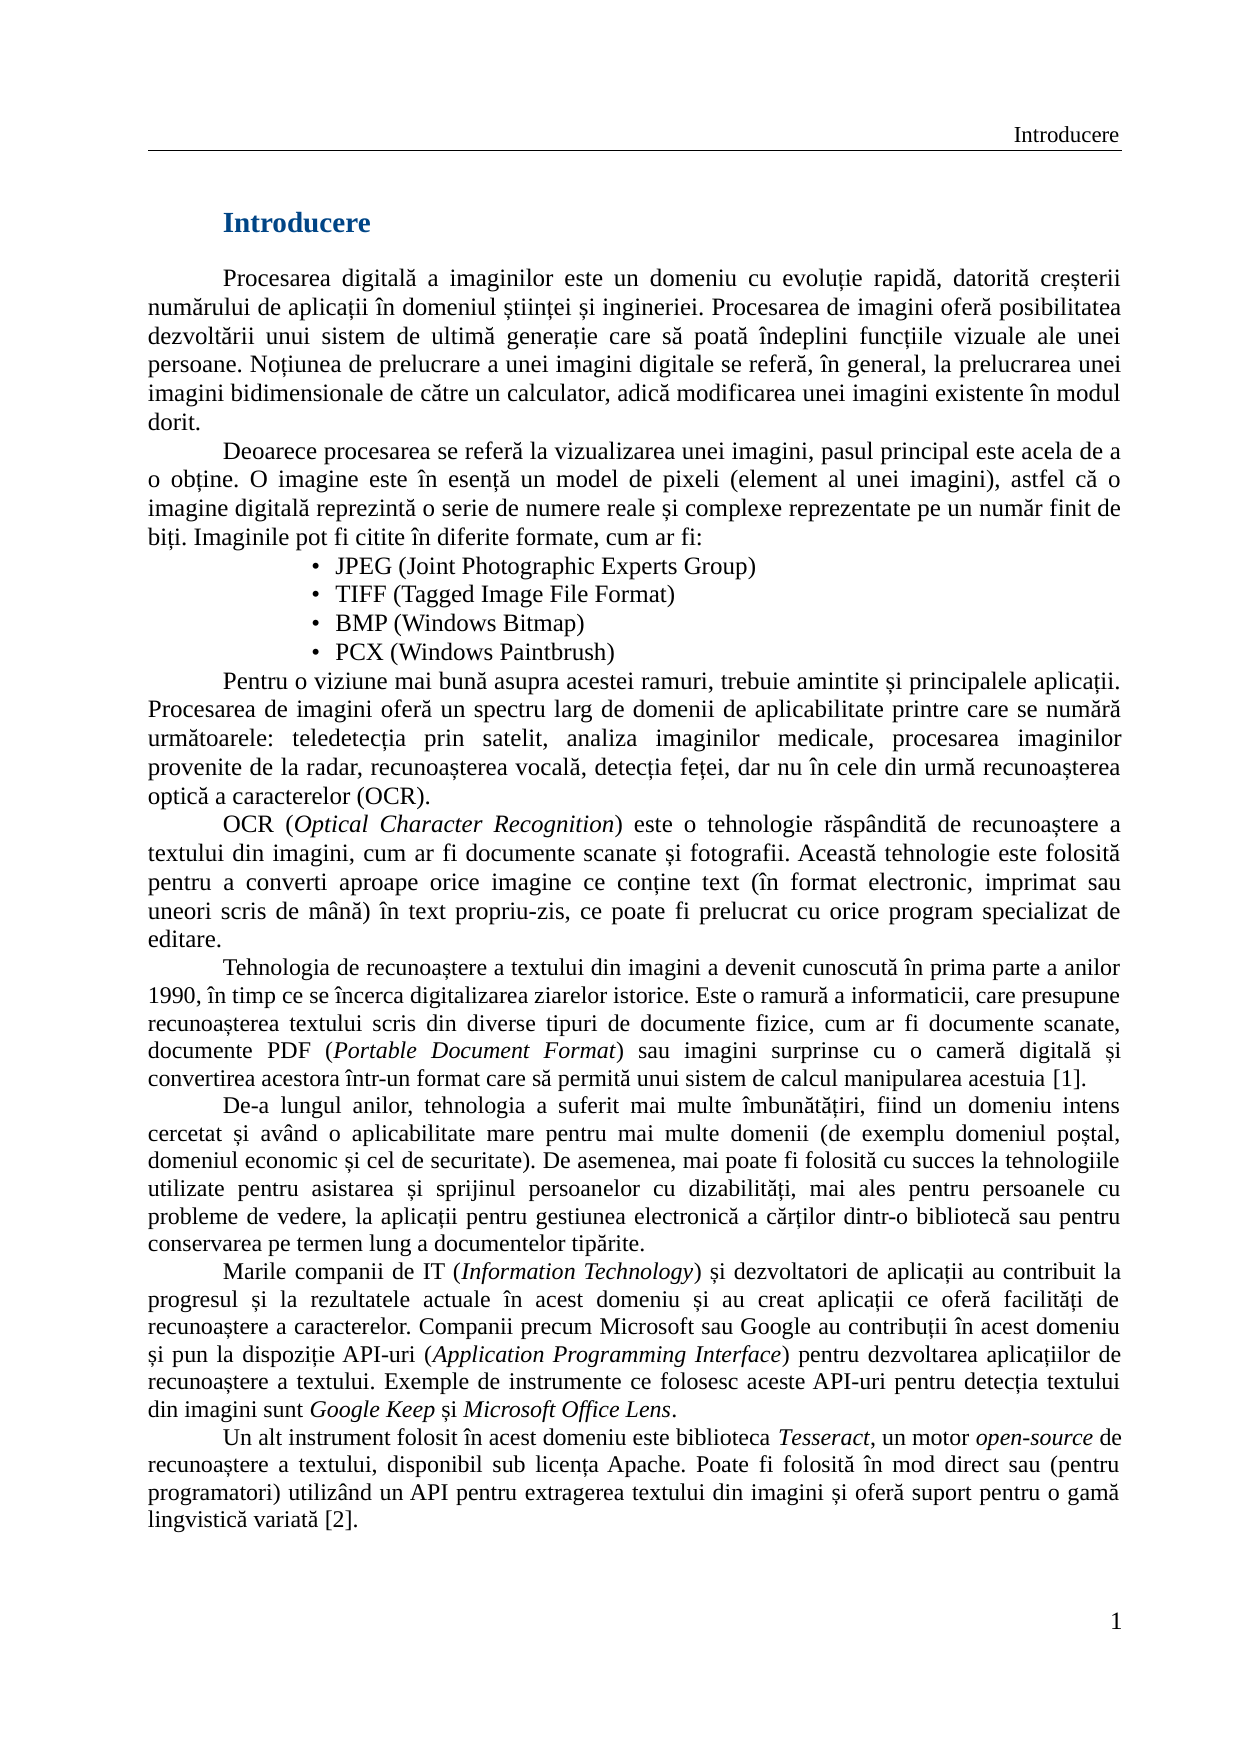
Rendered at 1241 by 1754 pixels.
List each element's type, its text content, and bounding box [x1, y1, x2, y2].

subtitle Introducere [148, 205, 1122, 238]
list BMP (Windows Bitmap) [316, 608, 1122, 637]
list TIFF (Tagged Image File Format) [316, 579, 1122, 608]
text OCR (Optical Character Recognition) este o tehnologie răspândită de recunoaștere a textului din imagini, cum ar fi documente scanate și fotografii. Această tehnologie este folosită pentru a converti aproape orice imagine ce conține text (în format electronic, imprimat sau uneori scris de mână) în text propriu-zis, ce poate fi prelucrat cu orice program specializat de editare. [148, 809, 1122, 953]
text Marile companii de IT (Information Technology) și dezvoltatori de aplicații au contribuit la progresul și la rezultatele actuale în acest domeniu și au creat aplicații ce oferă facilități de recunoaștere a caracterelor. Companii precum Microsoft sau Google au contribuții în acest domeniu și pun la dispoziție API-uri (Application Programming Interface) pentru dezvoltarea aplicațiilor de recunoaștere a textului. Exemple de instrumente ce folosesc aceste API-uri pentru detecția textului din imagini sunt Google Keep și Microsoft Office Lens. [148, 1257, 1122, 1423]
text Tehnologia de recunoaștere a textului din imagini a devenit cunoscută în prima parte a anilor 1990, în timp ce se încerca digitalizarea ziarelor istorice. Este o ramură a informaticii, care presupune recunoașterea textului scris din diverse tipuri de documente fizice, cum ar fi documente scanate, documente PDF (Portable Document Format) sau imagini surprinse cu o cameră digitală și convertirea acestora într-un format care să permită unui sistem de calcul manipularea acestuia [1]. [148, 953, 1122, 1091]
text Deoarece procesarea se referă la vizualizarea unei imagini, pasul principal este acela de a o obține. O imagine este în esență un model de pixeli (element al unei imagini), astfel că o imagine digitală reprezintă o serie de numere reale și complexe reprezentate pe un număr finit de biți. Imaginile pot fi citite în diferite formate, cum ar fi: [148, 436, 1122, 551]
list PCX (Windows Paintbrush) [316, 637, 1122, 666]
text Procesarea digitală a imaginilor este un domeniu cu evoluție rapidă, datorită creșterii numărului de aplicații în domeniul științei și ingineriei. Procesarea de imagini oferă posibilitatea dezvoltării unui sistem de ultimă generație care să poată îndeplini funcțiile vizuale ale unei persoane. Noțiunea de prelucrare a unei imagini digitale se referă, în general, la prelucrarea unei imagini bidimensionale de către un calculator, adică modificarea unei imagini existente în modul dorit. [148, 263, 1122, 436]
text De-a lungul anilor, tehnologia a suferit mai multe îmbunătățiri, fiind un domeniu intens cercetat și având o aplicabilitate mare pentru mai multe domenii (de exemplu domeniul poștal, domeniul economic și cel de securitate). De asemenea, mai poate fi folosită cu succes la tehnologiile utilizate pentru asistarea și sprijinul persoanelor cu dizabilități, mai ales pentru persoanele cu probleme de vedere, la aplicații pentru gestiunea electronică a cărților dintr-o bibliotecă sau pentru conservarea pe termen lung a documentelor tipărite. [148, 1091, 1122, 1257]
text Un alt instrument folosit în acest domeniu este biblioteca Tesseract, un motor open-source de recunoaștere a textului, disponibil sub licența Apache. Poate fi folosită în mod direct sau (pentru programatori) utilizând un API pentru extragerea textului din imagini și oferă suport pentru o gamă lingvistică variată [2]. [148, 1423, 1122, 1533]
list JPEG (Joint Photographic Experts Group) [316, 551, 1122, 579]
text Pentru o viziune mai bună asupra acestei ramuri, trebuie amintite și principalele aplicații. Procesarea de imagini oferă un spectru larg de domenii de aplicabilitate printre care se numără următoarele: teledetecția prin satelit, analiza imaginilor medicale, procesarea imaginilor provenite de la radar, recunoașterea vocală, detecția feței, dar nu în cele din urmă recunoașterea optică a caracterelor (OCR). [148, 666, 1122, 809]
